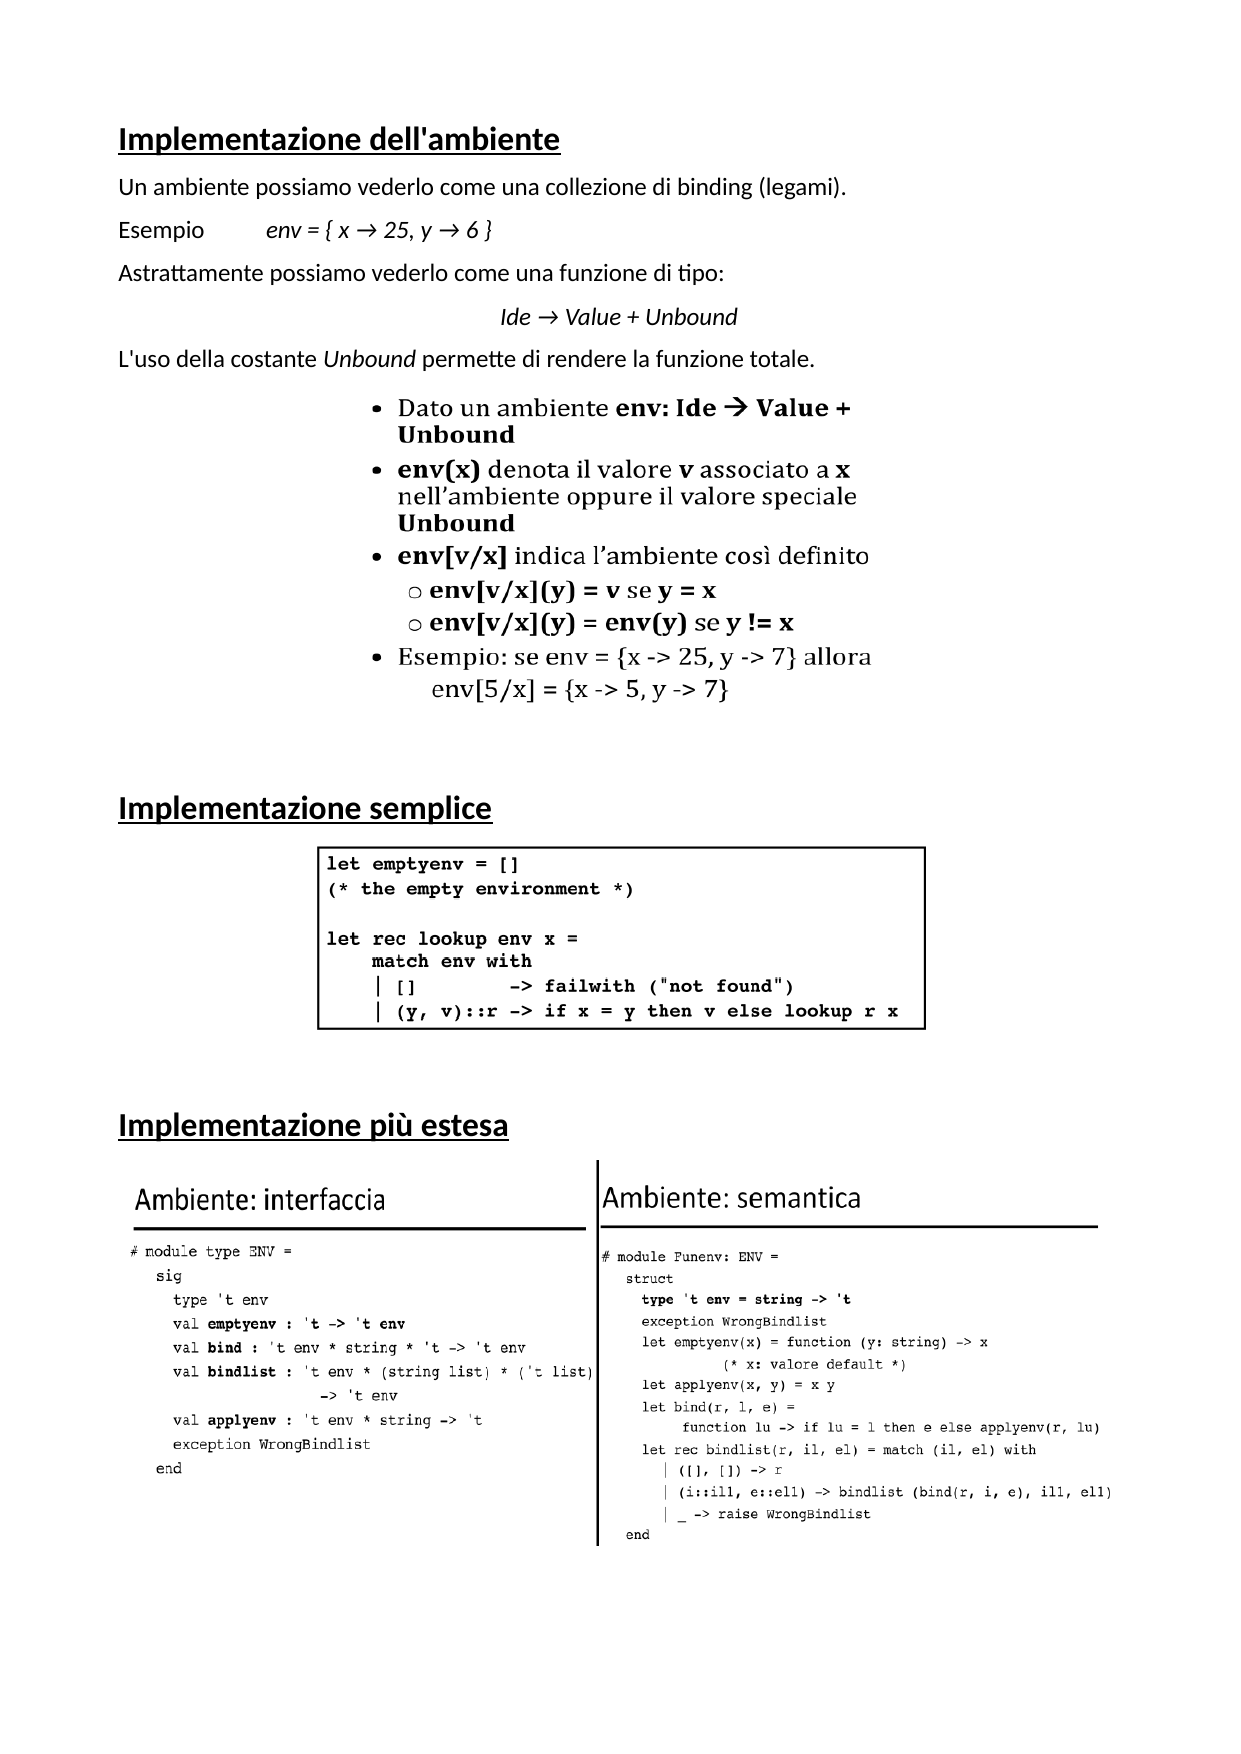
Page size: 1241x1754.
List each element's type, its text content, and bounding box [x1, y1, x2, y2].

subtitle Implementazione semplice [118, 787, 1122, 828]
text Astrattamente possiamo vederlo come una funzione di tipo: [118, 258, 1122, 288]
picture [310, 840, 930, 1038]
subtitle Implementazione dell'ambiente [118, 118, 1122, 159]
text Ide → Value + Unbound [118, 301, 1122, 331]
text Esempio env = { x → 25, y → 6 } [118, 214, 1122, 245]
subtitle Implementazione più estesa [118, 1104, 1122, 1145]
text Un ambiente possiamo vederlo come una collezione di binding (legami). [118, 172, 1122, 202]
picture [361, 386, 880, 721]
text L'uso della costante Unbound permette di rendere la funzione totale. [118, 344, 1122, 374]
